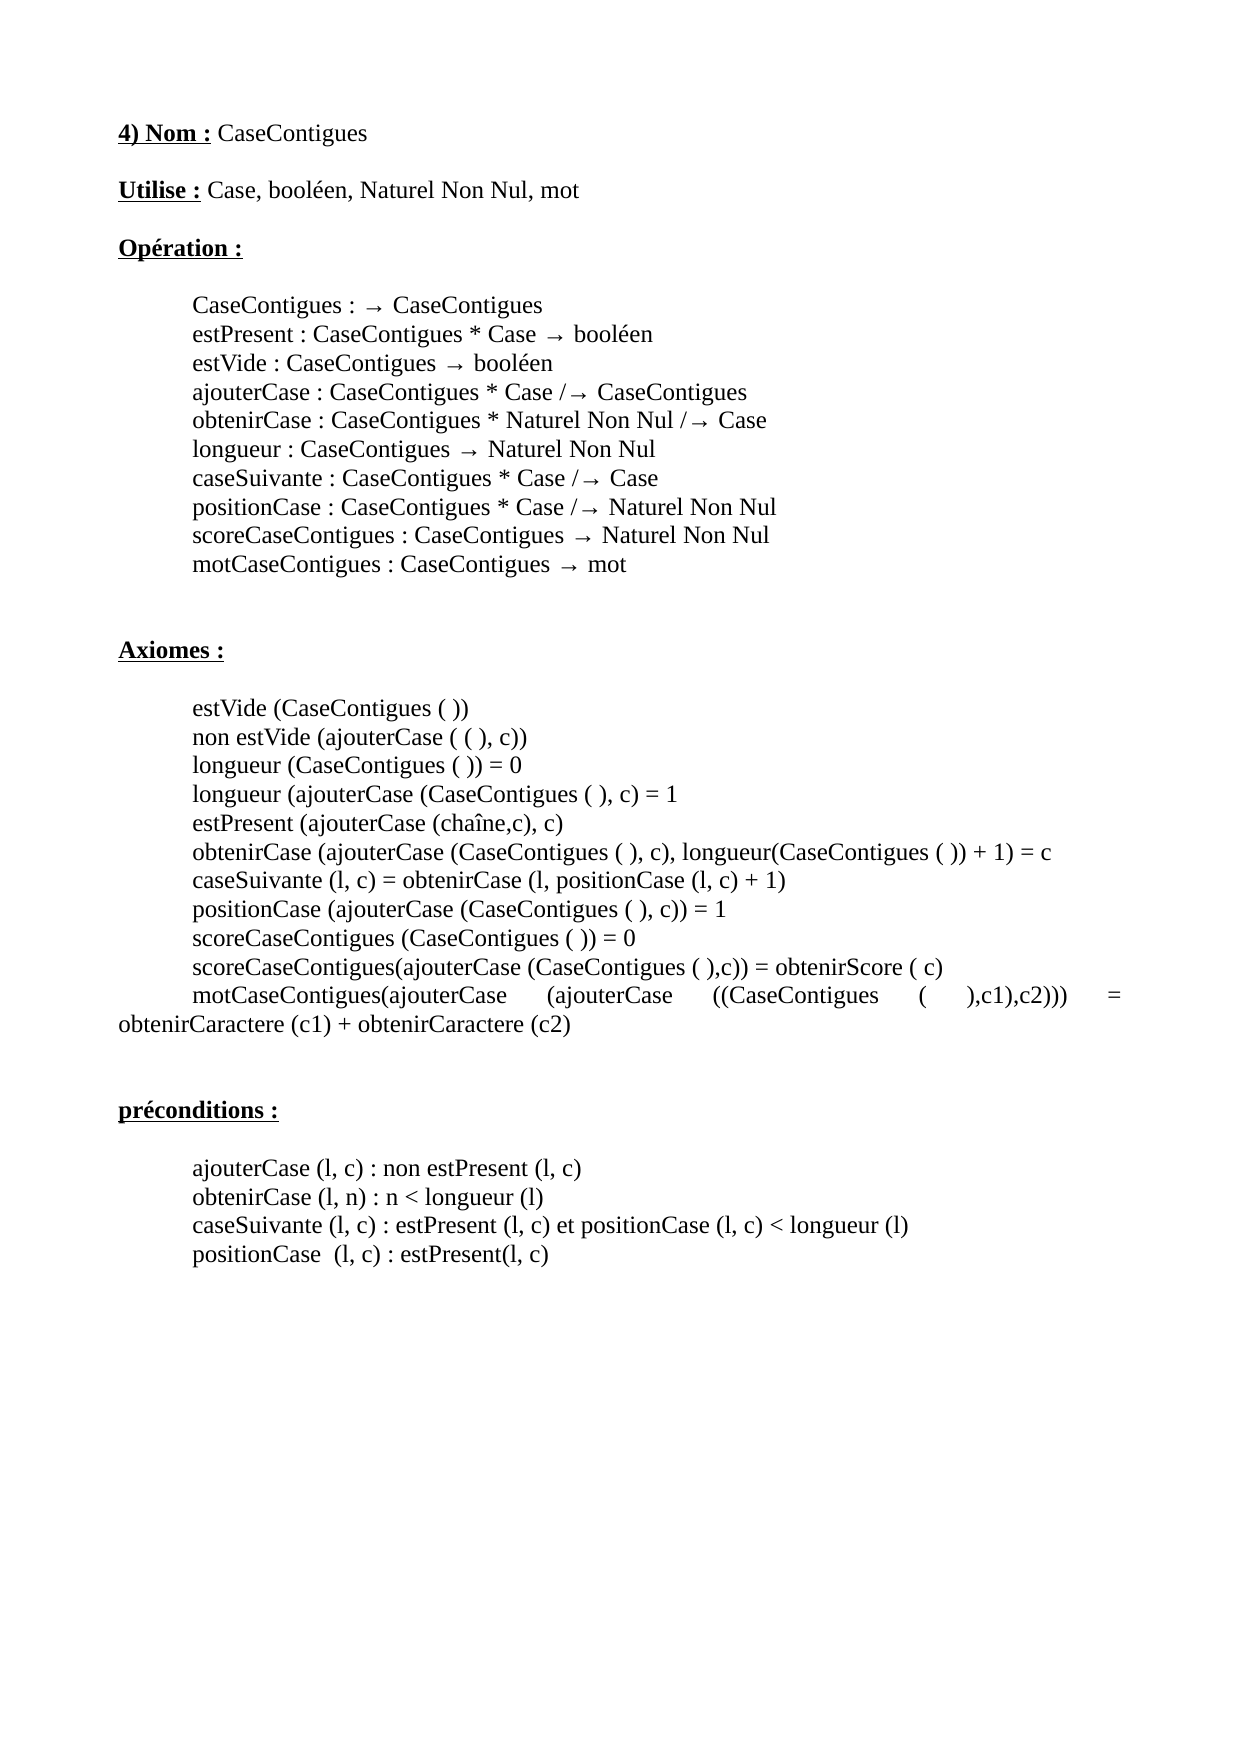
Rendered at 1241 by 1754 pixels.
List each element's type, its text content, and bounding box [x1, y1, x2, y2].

text positionCase (l, c) : estPresent(l, c) [118, 1239, 1122, 1268]
text obtenirCase : CaseContigues * Naturel Non Nul /→ Case [118, 406, 1122, 434]
text longueur (CaseContigues ( )) = 0 [118, 751, 1122, 779]
text estPresent (ajouterCase (chaîne,c), c) [118, 808, 1122, 837]
text scoreCaseContigues(ajouterCase (CaseContigues ( ),c)) = obtenirScore ( c) [118, 952, 1122, 981]
text préconditions : [118, 1096, 1122, 1124]
text obtenirCase (ajouterCase (CaseContigues ( ), c), longueur(CaseContigues ( )) + 1) = c [118, 837, 1122, 866]
text positionCase : CaseContigues * Case /→ Naturel Non Nul [118, 492, 1122, 521]
text estPresent : CaseContigues * Case → booléen [118, 319, 1122, 348]
text scoreCaseContigues : CaseContigues → Naturel Non Nul [118, 521, 1122, 549]
text motCaseContigues(ajouterCase (ajouterCase ((CaseContigues ( ),c1),c2))) = obtenirCaractere (c1) + obtenirCaractere (c2) [118, 981, 1122, 1038]
text ajouterCase (l, c) : non estPresent (l, c) [118, 1153, 1122, 1182]
text scoreCaseContigues (CaseContigues ( )) = 0 [118, 923, 1122, 952]
text longueur (ajouterCase (CaseContigues ( ), c) = 1 [118, 779, 1122, 808]
text Axiomes : [118, 636, 1122, 664]
text obtenirCase (l, n) : n < longueur (l) [118, 1182, 1122, 1211]
text ajouterCase : CaseContigues * Case /→ CaseContigues [118, 377, 1122, 406]
text Opération : [118, 233, 1122, 262]
text CaseContigues : → CaseContigues [118, 291, 1122, 319]
text estVide (CaseContigues ( )) [118, 693, 1122, 722]
text non estVide (ajouterCase ( ( ), c)) [118, 722, 1122, 751]
text motCaseContigues : CaseContigues → mot [118, 549, 1122, 578]
text caseSuivante (l, c) : estPresent (l, c) et positionCase (l, c) < longueur (l) [118, 1211, 1122, 1239]
text longueur : CaseContigues → Naturel Non Nul [118, 434, 1122, 463]
text 4) Nom : CaseContigues [118, 118, 1122, 147]
text positionCase (ajouterCase (CaseContigues ( ), c)) = 1 [118, 894, 1122, 923]
text caseSuivante (l, c) = obtenirCase (l, positionCase (l, c) + 1) [118, 866, 1122, 894]
text Utilise : Case, booléen, Naturel Non Nul, mot [118, 176, 1122, 204]
text estVide : CaseContigues → booléen [118, 348, 1122, 377]
text caseSuivante : CaseContigues * Case /→ Case [118, 463, 1122, 492]
